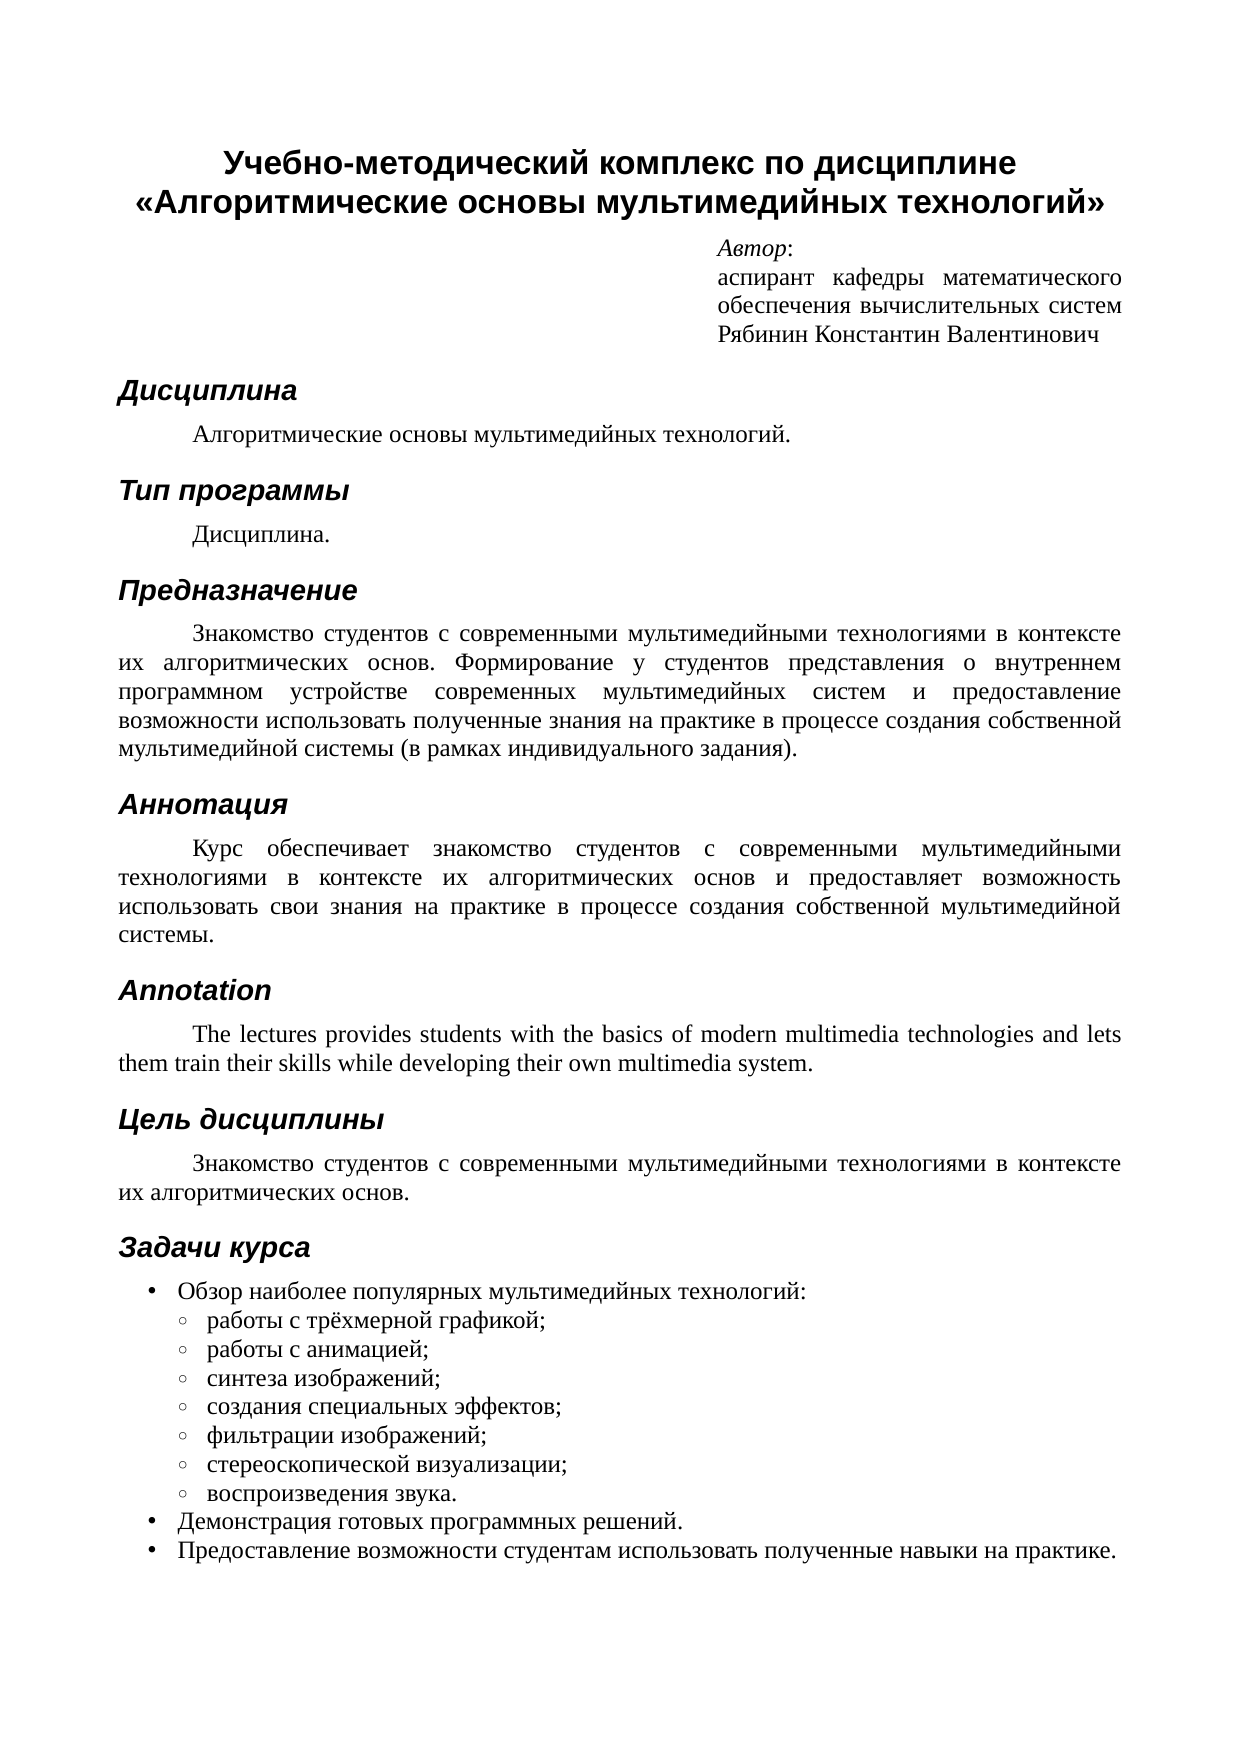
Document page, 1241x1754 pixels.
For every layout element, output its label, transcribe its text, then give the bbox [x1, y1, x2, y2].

text Алгоритмические основы мультимедийных технологий. [118, 419, 1122, 448]
subtitle Annotation [118, 973, 1122, 1007]
text Автор: аспирант кафедры математического обеспечения вычислительных систем Рябинин Константин Валентинович [717, 233, 1122, 348]
list стереоскопической визуализации; [177, 1449, 1122, 1478]
text Знакомство студентов с современными мультимедийными технологиями в контексте их алгоритмических основ. [118, 1148, 1122, 1205]
text Курс обеспечивает знакомство студентов с современными мультимедийными технологиями в контексте их алгоритмических основ и предоставляет возможность использовать свои знания на практике в процессе создания собственной мультимедийной системы. [118, 833, 1122, 948]
subtitle Дисциплина [118, 373, 1122, 406]
subtitle Предназначение [118, 572, 1122, 606]
subtitle Задачи курса [118, 1230, 1122, 1264]
list работы с трёхмерной графикой; [177, 1305, 1122, 1334]
subtitle Тип программы [118, 473, 1122, 506]
text Знакомство студентов с современными мультимедийными технологиями в контексте их алгоритмических основ. Формирование у студентов представления о внутреннем программном устройстве современных мультимедийных систем и предоставление возможности использовать полученные знания на практике в процессе создания собственной мультимедийной системы (в рамках индивидуального задания). [118, 618, 1122, 762]
list фильтрации изображений; [177, 1420, 1122, 1449]
text The lectures provides students with the basics of modern multimedia technologies and lets them train their skills while developing their own multimedia system. [118, 1019, 1122, 1077]
list Предоставление возможности студентам использовать полученные навыки на практике. [148, 1535, 1122, 1564]
subtitle Аннотация [118, 787, 1122, 821]
list Обзор наиболее популярных мультимедийных технологий: [148, 1276, 1122, 1305]
list воспроизведения звука. [177, 1478, 1122, 1506]
text Дисциплина. [118, 519, 1122, 547]
list Демонстрация готовых программных решений. [148, 1506, 1122, 1535]
list синтеза изображений; [177, 1363, 1122, 1391]
subtitle Цель дисциплины [118, 1102, 1122, 1135]
list работы с анимацией; [177, 1334, 1122, 1363]
list создания специальных эффектов; [177, 1391, 1122, 1420]
subtitle Учебно-методический комплекс по дисциплине «Алгоритмические основы мультимедийных технологий» [118, 143, 1122, 220]
